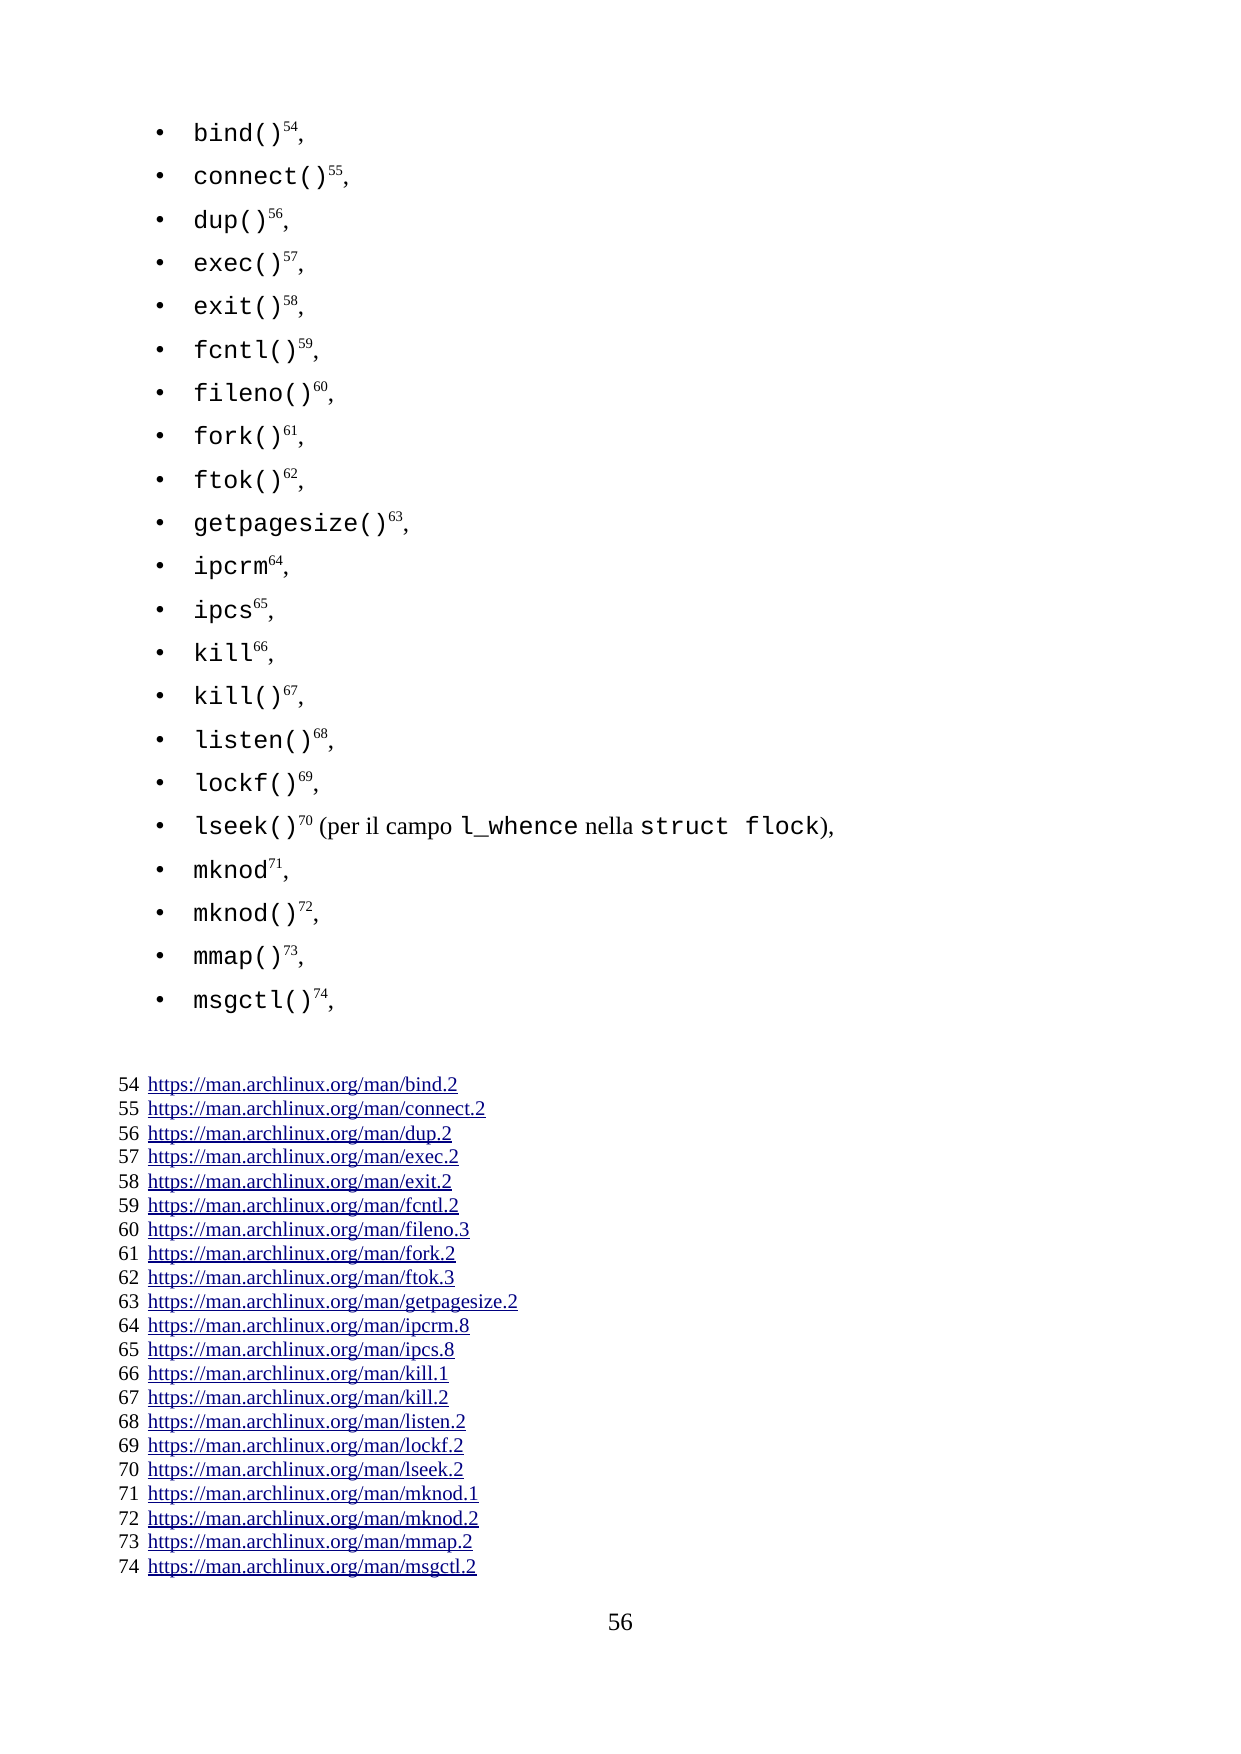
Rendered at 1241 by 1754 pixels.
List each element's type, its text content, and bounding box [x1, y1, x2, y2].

list mknod, [156, 855, 1122, 886]
list https://man.archlinux.org/man/fileno.3 [118, 1217, 1122, 1241]
list lseek() (per il campo l_whence nella struct flock), [156, 811, 1122, 842]
list https://man.archlinux.org/man/listen.2 [118, 1409, 1122, 1433]
list msgctl(), [156, 985, 1122, 1016]
list https://man.archlinux.org/man/ipcs.8 [118, 1337, 1122, 1361]
list https://man.archlinux.org/man/bind.2 [118, 1072, 1122, 1096]
list https://man.archlinux.org/man/ipcrm.8 [118, 1313, 1122, 1337]
list https://man.archlinux.org/man/msgctl.2 [118, 1553, 1122, 1578]
list ipcrm, [156, 551, 1122, 582]
list kill(), [156, 681, 1122, 712]
list fileno(), [156, 378, 1122, 409]
list fcntl(), [156, 335, 1122, 366]
list https://man.archlinux.org/man/kill.1 [118, 1361, 1122, 1385]
list listen(), [156, 725, 1122, 756]
list ipcs, [156, 595, 1122, 626]
list https://man.archlinux.org/man/mmap.2 [118, 1529, 1122, 1553]
list lockf(), [156, 768, 1122, 799]
list https://man.archlinux.org/man/getpagesize.2 [118, 1289, 1122, 1313]
list https://man.archlinux.org/man/lockf.2 [118, 1433, 1122, 1457]
list https://man.archlinux.org/man/mknod.1 [118, 1481, 1122, 1505]
list mmap(), [156, 941, 1122, 972]
list https://man.archlinux.org/man/dup.2 [118, 1120, 1122, 1144]
list exec(), [156, 248, 1122, 279]
list getpagesize(), [156, 508, 1122, 539]
list dup(), [156, 205, 1122, 236]
list https://man.archlinux.org/man/connect.2 [118, 1096, 1122, 1120]
list mknod(), [156, 898, 1122, 929]
list https://man.archlinux.org/man/exit.2 [118, 1168, 1122, 1193]
list https://man.archlinux.org/man/fcntl.2 [118, 1193, 1122, 1217]
list https://man.archlinux.org/man/lseek.2 [118, 1457, 1122, 1481]
list https://man.archlinux.org/man/kill.2 [118, 1385, 1122, 1409]
list fork(), [156, 421, 1122, 452]
list https://man.archlinux.org/man/ftok.3 [118, 1265, 1122, 1289]
list connect(), [156, 161, 1122, 192]
list https://man.archlinux.org/man/exec.2 [118, 1144, 1122, 1168]
list ftok(), [156, 465, 1122, 496]
list kill, [156, 638, 1122, 669]
list https://man.archlinux.org/man/mknod.2 [118, 1505, 1122, 1529]
list https://man.archlinux.org/man/fork.2 [118, 1241, 1122, 1265]
list exit(), [156, 291, 1122, 322]
list bind(), [156, 118, 1122, 149]
